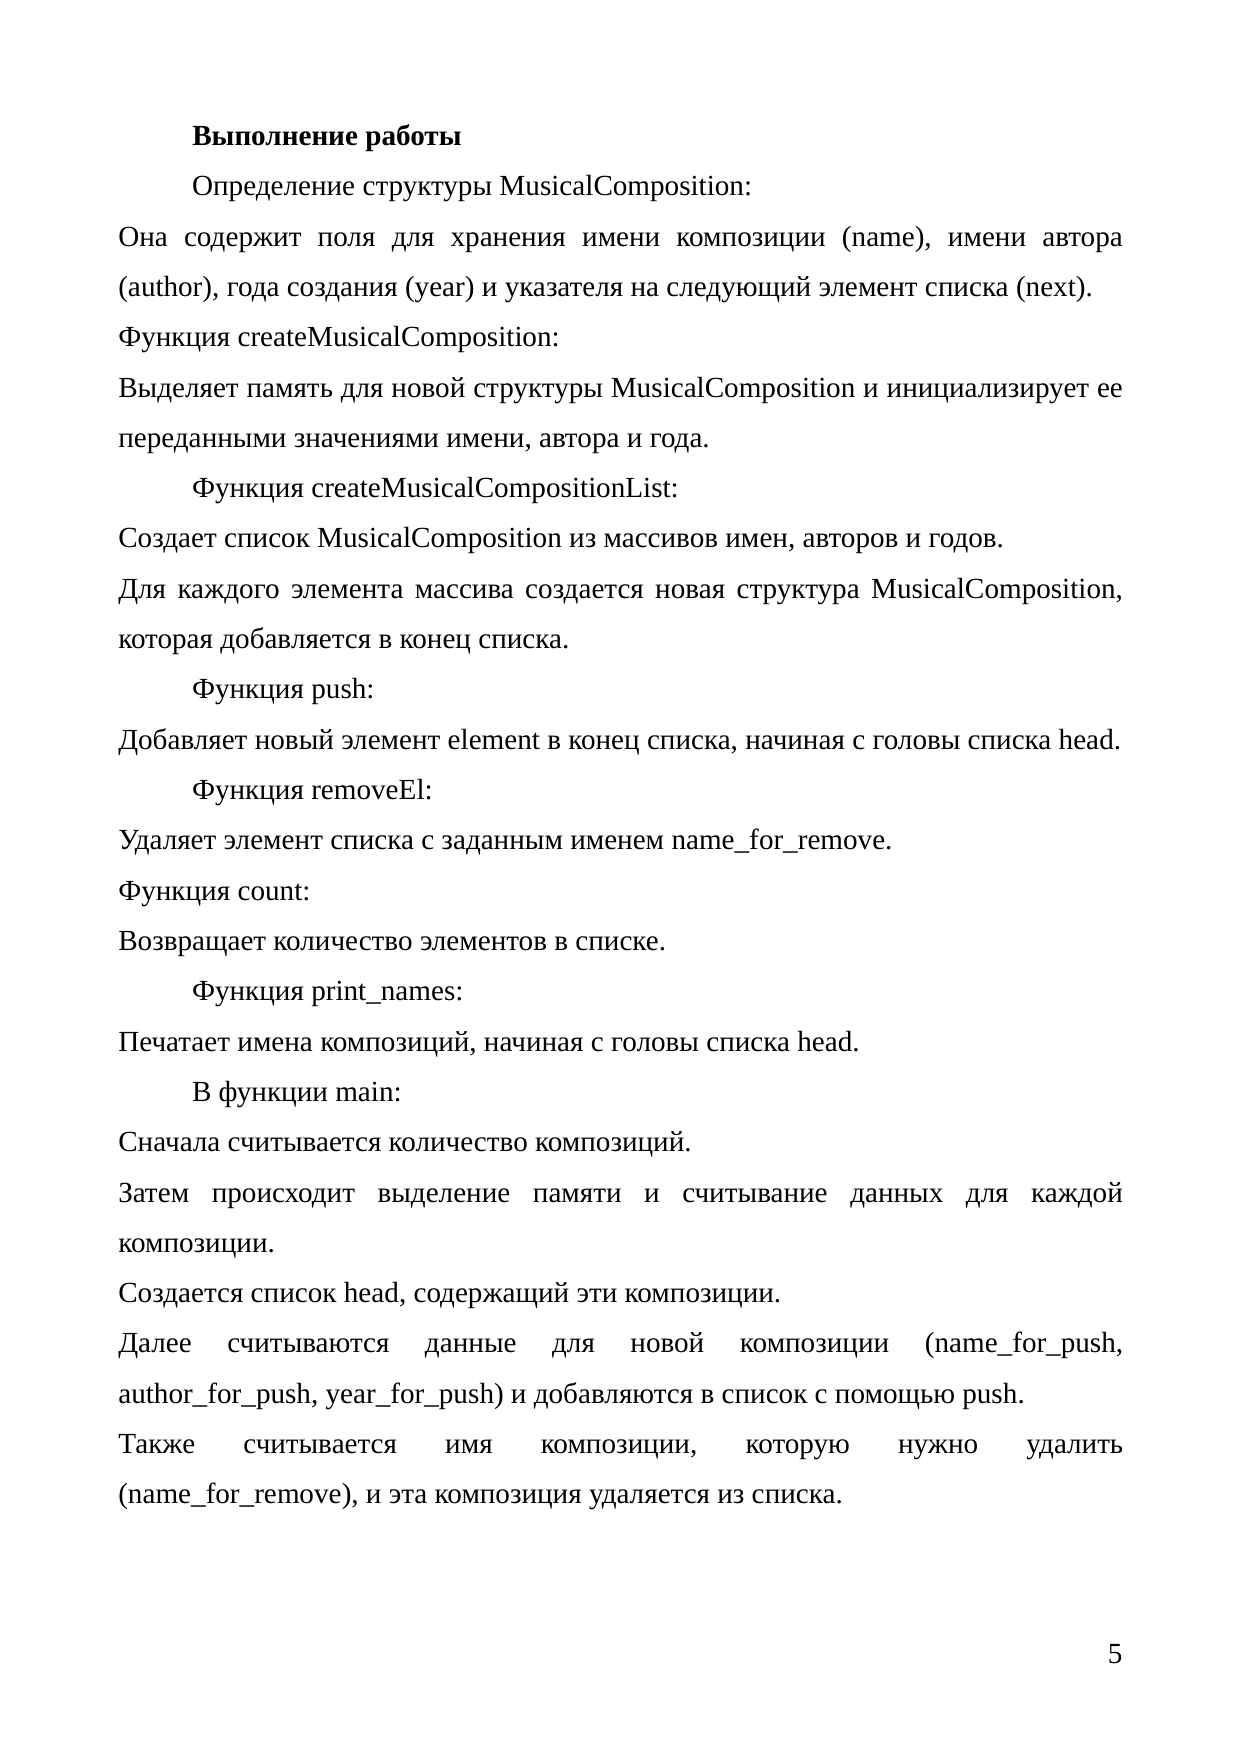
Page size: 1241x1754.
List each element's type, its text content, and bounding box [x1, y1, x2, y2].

text Определение структуры MusicalComposition: [118, 168, 1124, 202]
text Возвращает количество элементов в списке. [118, 923, 1124, 957]
text Для каждого элемента массива создается новая структура MusicalComposition, которая добавляется в конец списка. [118, 571, 1124, 655]
text Она содержит поля для хранения имени композиции (name), имени автора (author), года создания (year) и указателя на следующий элемент списка (next). [118, 219, 1124, 303]
text Создается список head, содержащий эти композиции. [118, 1275, 1124, 1309]
text Добавляет новый элемент element в конец списка, начиная с головы списка head. [118, 722, 1124, 755]
text Также считывается имя композиции, которую нужно удалить (name_for_remove), и эта композиция удаляется из списка. [118, 1426, 1124, 1510]
text Функция createMusicalCompositionList: [118, 470, 1124, 504]
text Функция count: [118, 873, 1124, 906]
text Функция createMusicalComposition: [118, 319, 1124, 353]
text Удаляет элемент списка с заданным именем name_for_remove. [118, 822, 1124, 856]
text Выделяет память для новой структуры MusicalComposition и инициализирует ее переданными значениями имени, автора и года. [118, 370, 1124, 453]
text Печатает имена композиций, начиная с головы списка head. [118, 1024, 1124, 1057]
text Функция removeEl: [118, 772, 1124, 806]
text Сначала считывается количество композиций. [118, 1124, 1124, 1158]
text Создает список MusicalComposition из массивов имен, авторов и годов. [118, 521, 1124, 554]
text Далее считываются данные для новой композиции (name_for_push, author_for_push, year_for_push) и добавляются в список с помощью push. [118, 1326, 1124, 1409]
text Затем происходит выделение памяти и считывание данных для каждой композиции. [118, 1175, 1124, 1258]
text В функции main: [118, 1074, 1124, 1108]
text Функция push: [118, 672, 1124, 705]
subtitle Выполнение работы [118, 118, 1122, 152]
text Функция print_names: [118, 973, 1124, 1007]
